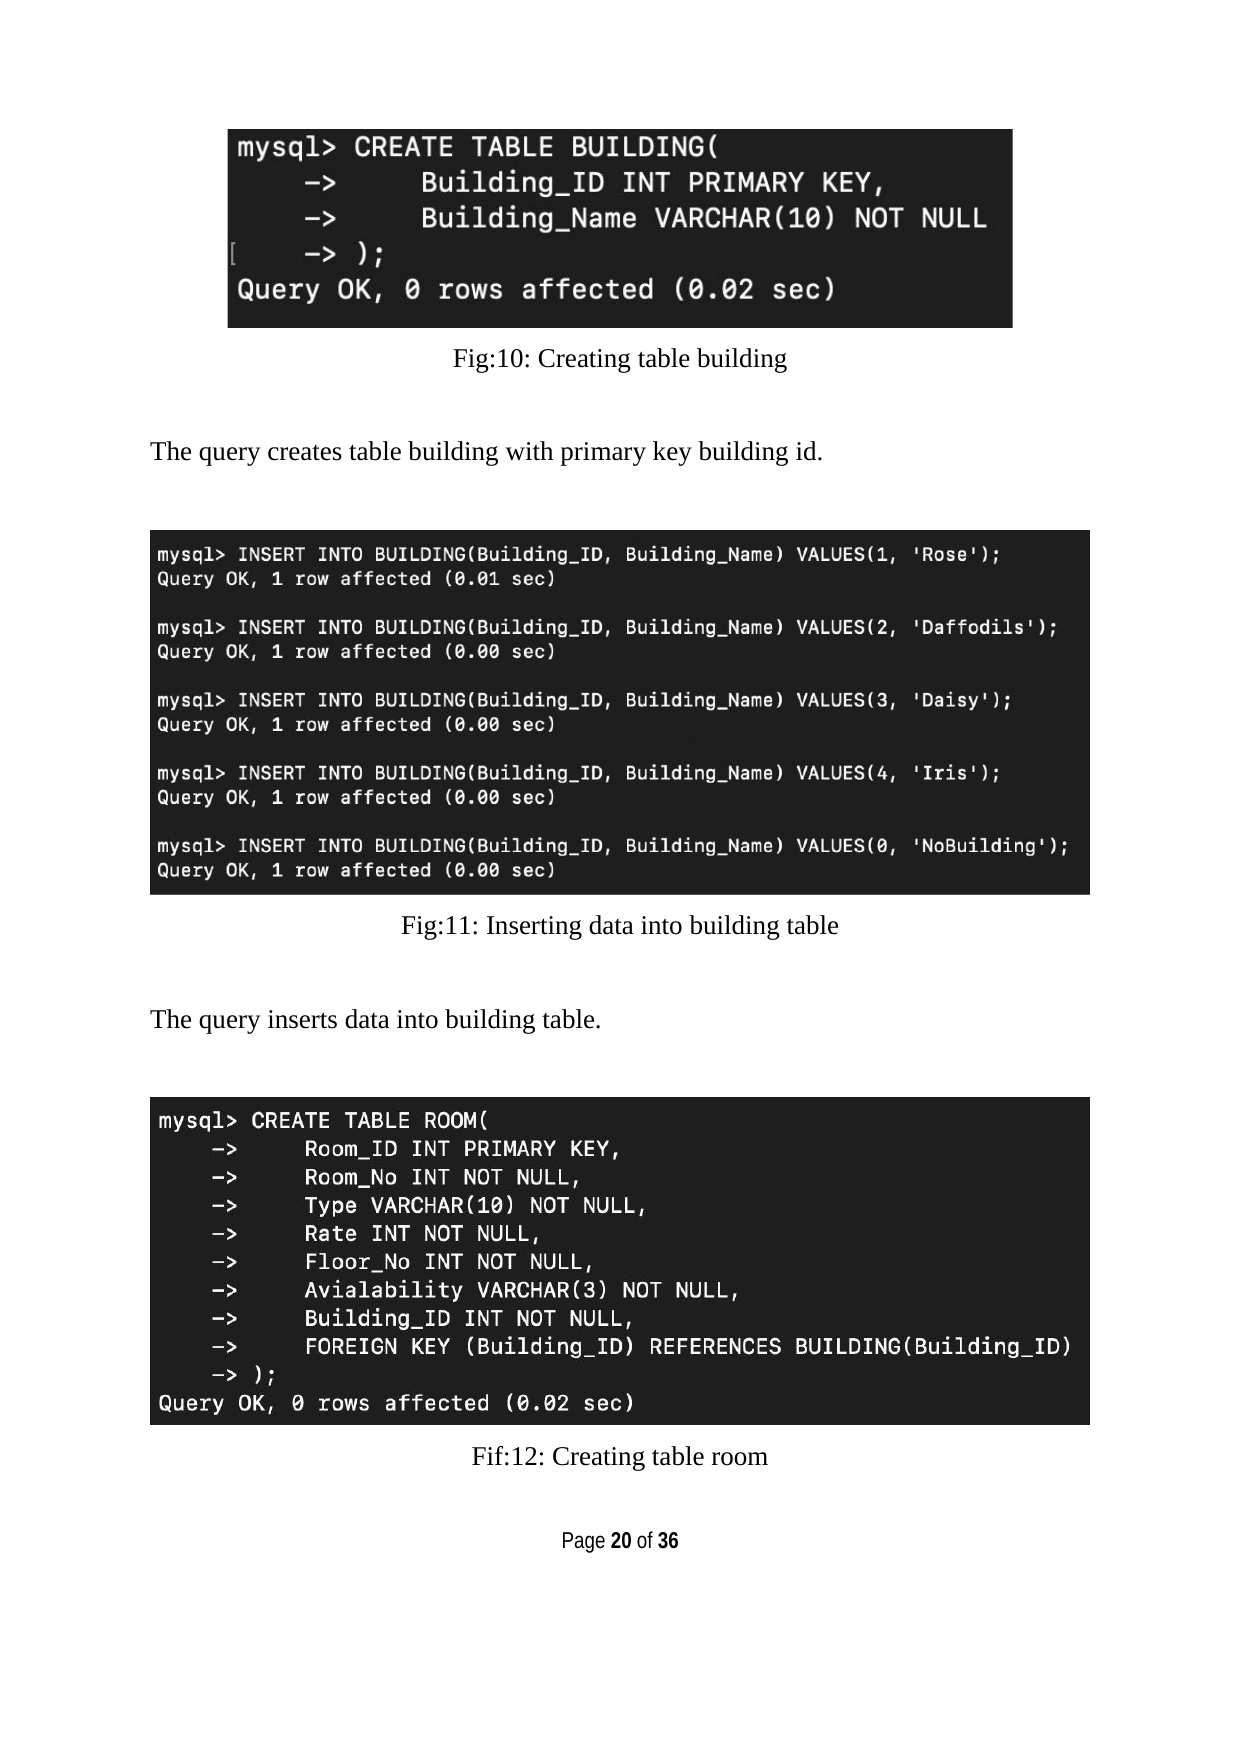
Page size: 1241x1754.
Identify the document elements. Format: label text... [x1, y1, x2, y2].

text Fif:12: Creating table room [150, 1440, 1090, 1471]
text Fig:10: Creating table building [150, 342, 1090, 373]
picture [150, 1097, 1090, 1425]
text Fig:11: Inserting data into building table [150, 909, 1090, 940]
text The query inserts data into building table. [150, 1003, 1090, 1034]
text Page 20 of 36 [150, 1527, 1090, 1554]
text The query creates table building with primary key building id. [150, 436, 1090, 467]
picture [150, 530, 1090, 895]
picture [227, 129, 1013, 328]
